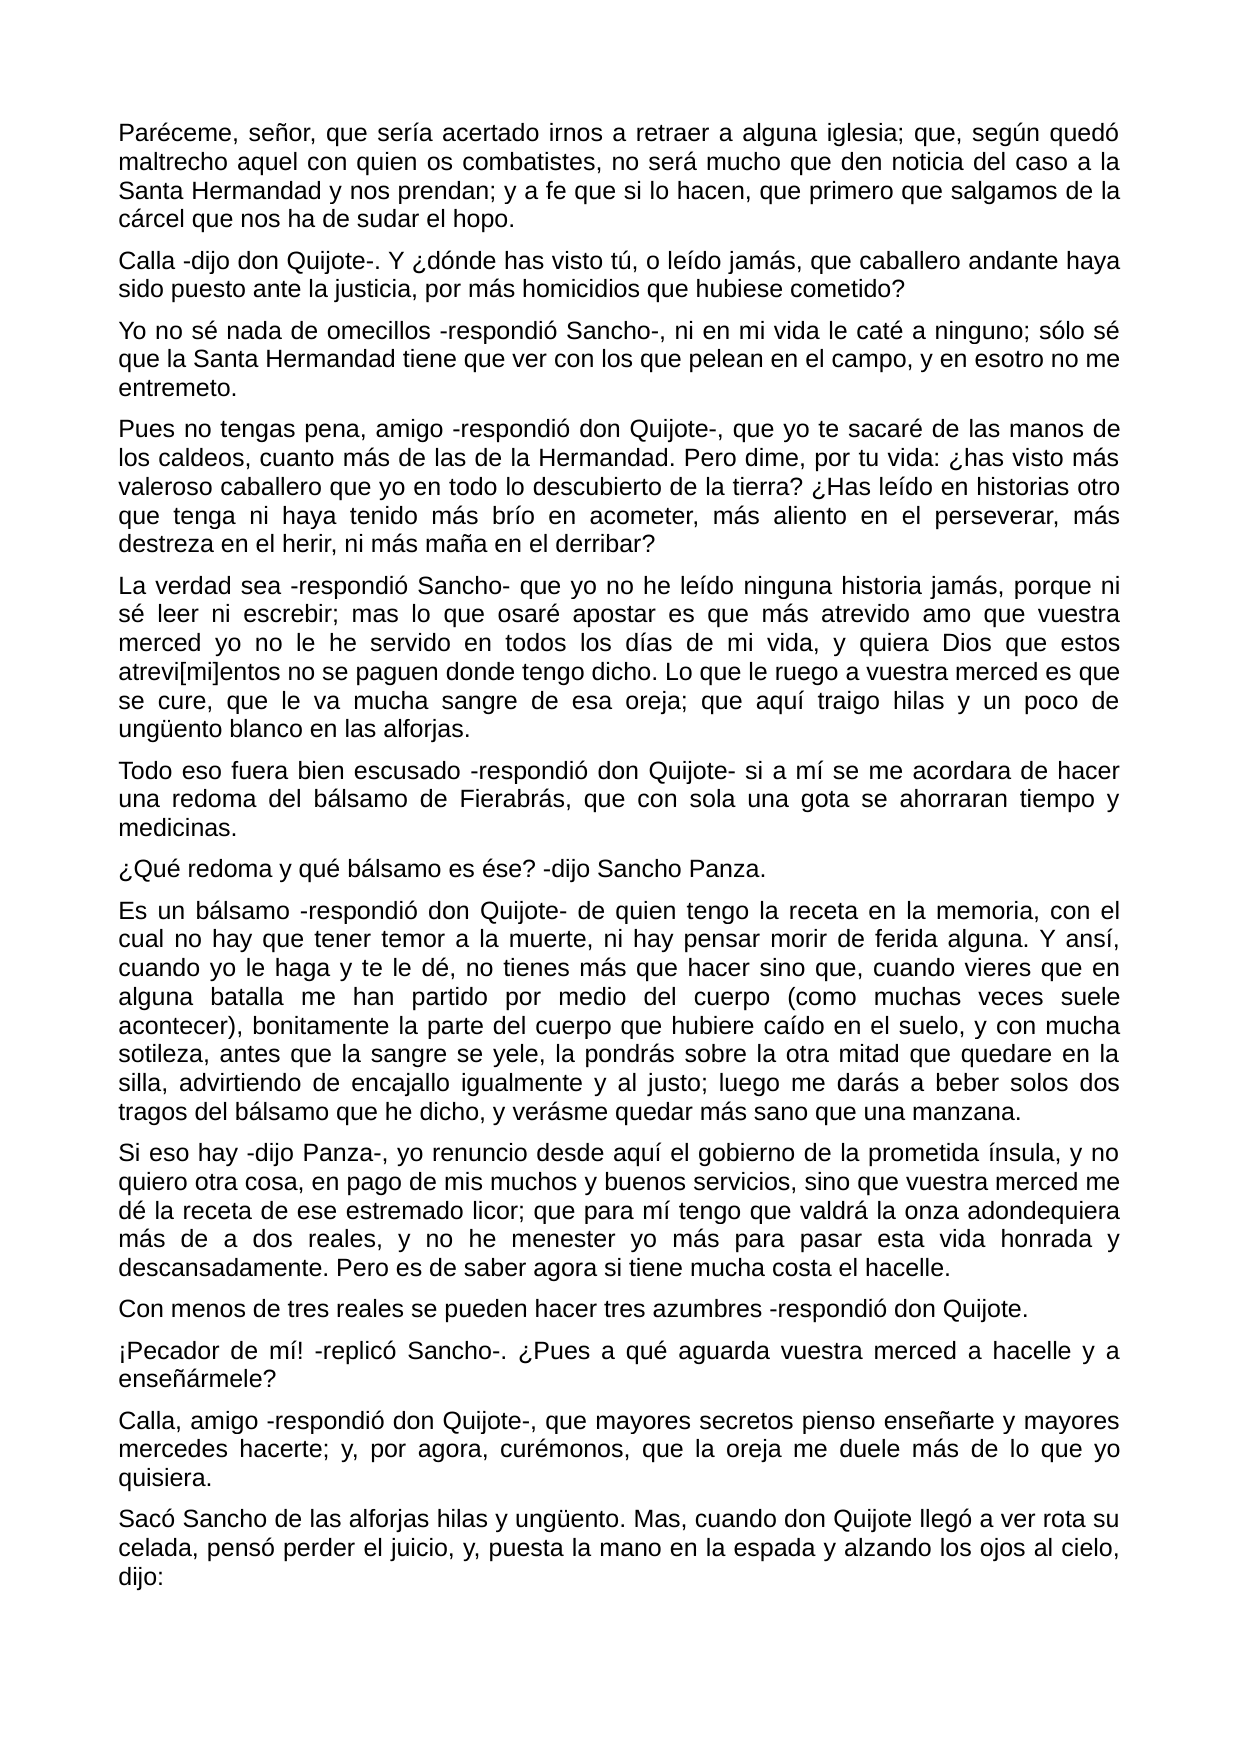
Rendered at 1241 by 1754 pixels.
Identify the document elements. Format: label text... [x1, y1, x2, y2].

text ¿Qué redoma y qué bálsamo es ése? -dijo Sancho Panza. [118, 854, 1122, 883]
text Sacó Sancho de las alforjas hilas y ungüento. Mas, cuando don Quijote llegó a ver rota su celada, pensó perder el juicio, y, puesta la mano en la espada y alzando los ojos al cielo, dijo: [118, 1504, 1122, 1591]
text Paréceme, señor, que sería acertado irnos a retraer a alguna iglesia; que, según quedó maltrecho aquel con quien os combatistes, no será mucho que den noticia del caso a la Santa Hermandad y nos prendan; y a fe que si lo hacen, que primero que salgamos de la cárcel que nos ha de sudar el hopo. [118, 118, 1122, 233]
text Con menos de tres reales se pueden hacer tres azumbres -respondió don Quijote. [118, 1294, 1122, 1323]
text Calla, amigo -respondió don Quijote-, que mayores secretos pienso enseñarte y mayores mercedes hacerte; y, por agora, curémonos, que la oreja me duele más de lo que yo quisiera. [118, 1406, 1122, 1492]
text Pues no tengas pena, amigo -respondió don Quijote-, que yo te sacaré de las manos de los caldeos, cuanto más de las de la Hermandad. Pero dime, por tu vida: ¿has visto más valeroso caballero que yo en todo lo descubierto de la tierra? ¿Has leído en historias otro que tenga ni haya tenido más brío en acometer, más aliento en el perseverar, más destreza en el herir, ni más maña en el derribar? [118, 414, 1122, 558]
text Yo no sé nada de omecillos -respondió Sancho-, ni en mi vida le caté a ninguno; sólo sé que la Santa Hermandad tiene que ver con los que pelean en el campo, y en esotro no me entremeto. [118, 316, 1122, 402]
text Todo eso fuera bien escusado -respondió don Quijote- si a mí se me acordara de hacer una redoma del bálsamo de Fierabrás, que con sola una gota se ahorraran tiempo y medicinas. [118, 756, 1122, 842]
text Si eso hay -dijo Panza-, yo renuncio desde aquí el gobierno de la prometida ínsula, y no quiero otra cosa, en pago de mis muchos y buenos servicios, sino que vuestra merced me dé la receta de ese estremado licor; que para mí tengo que valdrá la onza adondequiera más de a dos reales, y no he menester yo más para pasar esta vida honrada y descansadamente. Pero es de saber agora si tiene mucha costa el hacelle. [118, 1138, 1122, 1282]
text La verdad sea -respondió Sancho- que yo no he leído ninguna historia jamás, porque ni sé leer ni escrebir; mas lo que osaré apostar es que más atrevido amo que vuestra merced yo no le he servido en todos los días de mi vida, y quiera Dios que estos atrevi[mi]entos no se paguen donde tengo dicho. Lo que le ruego a vuestra merced es que se cure, que le va mucha sangre de esa oreja; que aquí traigo hilas y un poco de ungüento blanco en las alforjas. [118, 571, 1122, 743]
text Es un bálsamo -respondió don Quijote- de quien tengo la receta en la memoria, con el cual no hay que tener temor a la muerte, ni hay pensar morir de ferida alguna. Y ansí, cuando yo le haga y te le dé, no tienes más que hacer sino que, cuando vieres que en alguna batalla me han partido por medio del cuerpo (como muchas veces suele acontecer), bonitamente la parte del cuerpo que hubiere caído en el suelo, y con mucha sotileza, antes que la sangre se yele, la pondrás sobre la otra mitad que quedare en la silla, advirtiendo de encajallo igualmente y al justo; luego me darás a beber solos dos tragos del bálsamo que he dicho, y verásme quedar más sano que una manzana. [118, 896, 1122, 1126]
text ¡Pecador de mí! -replicó Sancho-. ¿Pues a qué aguarda vuestra merced a hacelle y a enseñármele? [118, 1336, 1122, 1393]
text Calla -dijo don Quijote-. Y ¿dónde has visto tú, o leído jamás, que caballero andante haya sido puesto ante la justicia, por más homicidios que hubiese cometido? [118, 246, 1122, 303]
